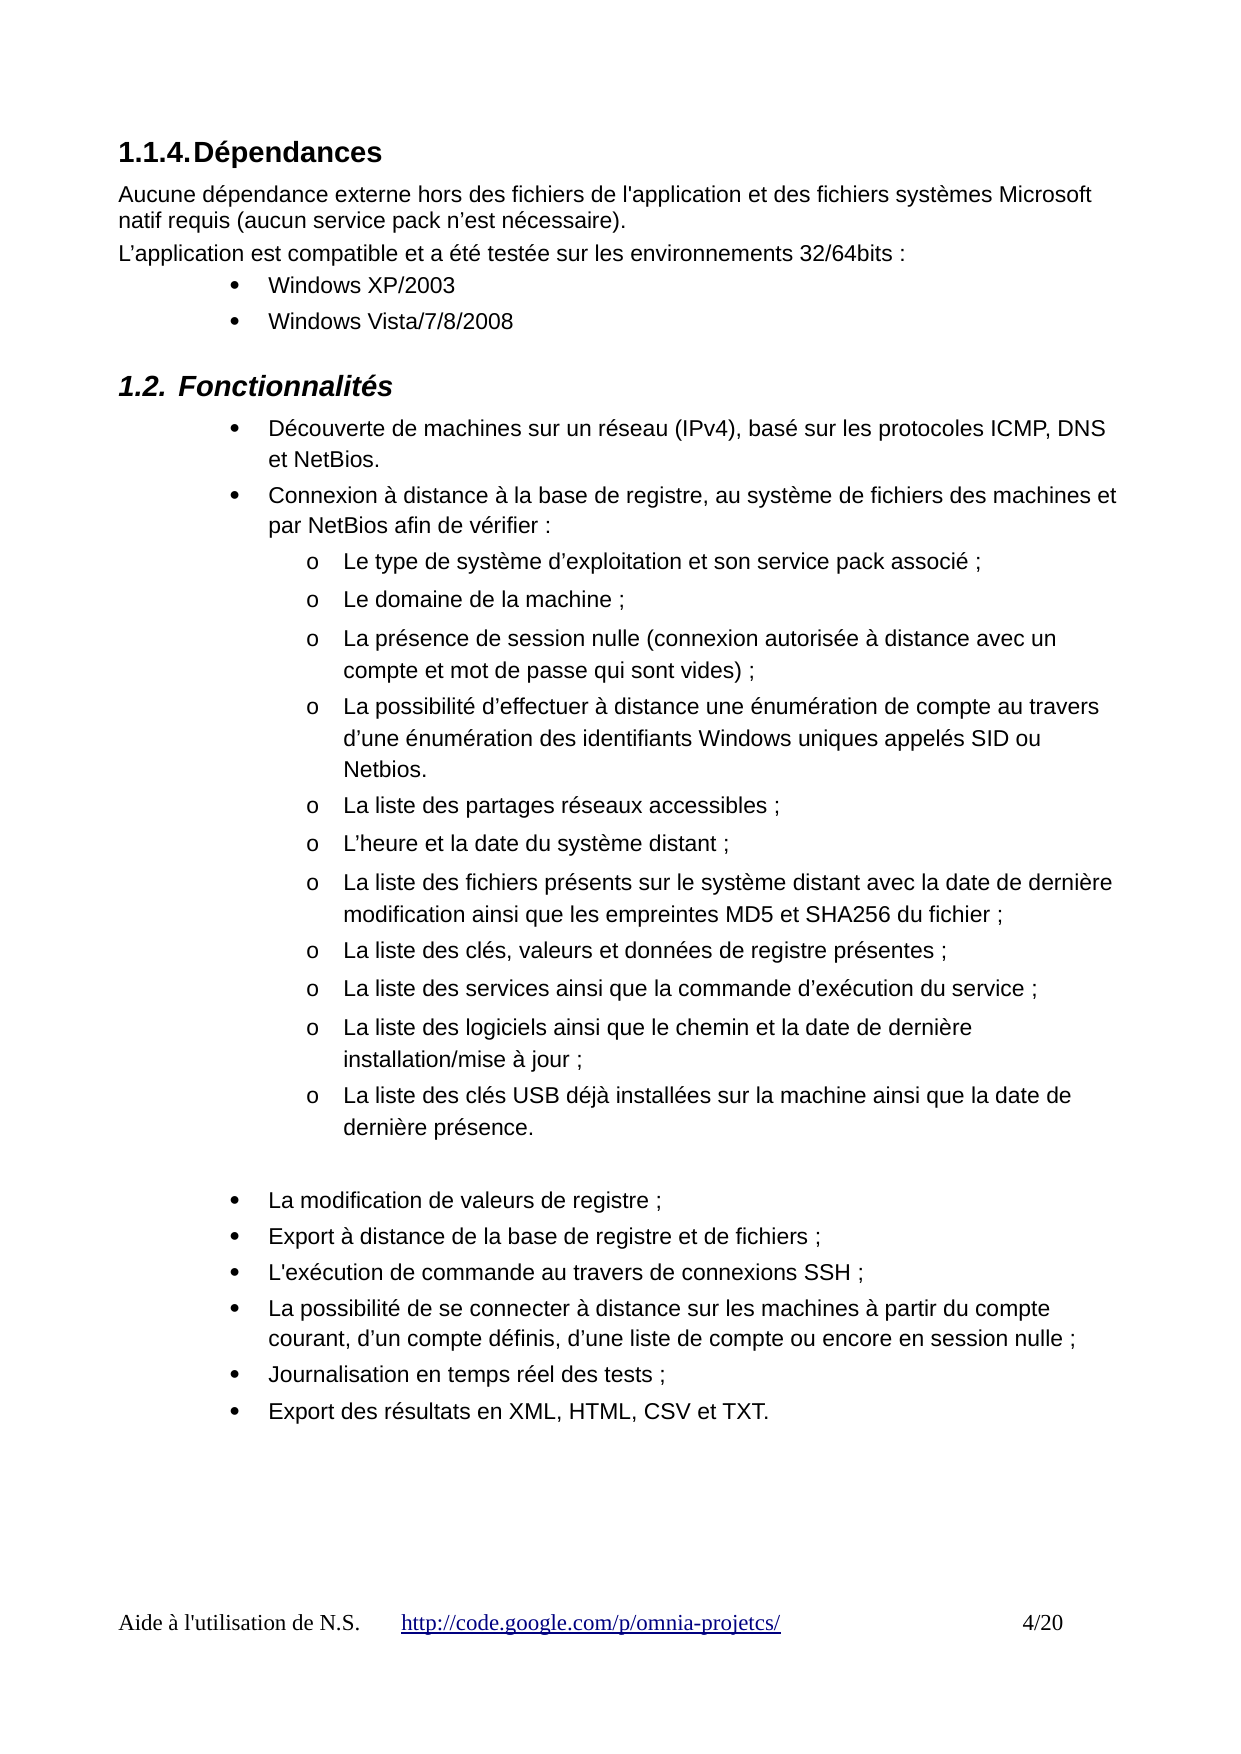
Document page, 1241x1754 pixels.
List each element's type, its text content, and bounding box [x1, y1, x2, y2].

list La possibilité d’effectuer à distance une énumération de compte au travers d’une énumération des identifiants Windows uniques appelés SID ou Netbios. [306, 693, 1122, 782]
list La liste des partages réseaux accessibles ; [306, 792, 1122, 820]
list L'exécution de commande au travers de connexions SSH ; [231, 1259, 1122, 1285]
list La liste des logiciels ainsi que le chemin et la date de dernière installation/mise à jour ; [306, 1014, 1122, 1072]
list Connexion à distance à la base de registre, au système de fichiers des machines et par NetBios afin de vérifier : [231, 482, 1122, 538]
list La possibilité de se connecter à distance sur les machines à partir du compte courant, d’un compte définis, d’une liste de compte ou encore en session nulle ; [231, 1295, 1122, 1352]
list Journalisation en temps réel des tests ; [231, 1361, 1122, 1388]
subtitle Fonctionnalités [118, 369, 1122, 403]
list Export à distance de la base de registre et de fichiers ; [231, 1223, 1122, 1249]
list Windows Vista/7/8/2008 [231, 308, 1122, 334]
text L’application est compatible et a été testée sur les environnements 32/64bits : [118, 240, 1122, 266]
text Aucune dépendance externe hors des fichiers de l'application et des fichiers systèmes Microsoft natif requis (aucun service pack n’est nécessaire). [118, 181, 1122, 234]
list Windows XP/2003 [231, 272, 1122, 298]
list La liste des fichiers présents sur le système distant avec la date de dernière modification ainsi que les empreintes MD5 et SHA256 du fichier ; [306, 869, 1122, 927]
list La modification de valeurs de registre ; [231, 1187, 1122, 1213]
list La liste des clés USB déjà installées sur la machine ainsi que la date de dernière présence. [306, 1082, 1122, 1141]
list Découverte de machines sur un réseau (IPv4), basé sur les protocoles ICMP, DNS et NetBios. [231, 415, 1122, 472]
list Export des résultats en XML, HTML, CSV et TXT. [231, 1398, 1122, 1424]
list La liste des clés, valeurs et données de registre présentes ; [306, 937, 1122, 965]
list L’heure et la date du système distant ; [306, 830, 1122, 858]
list La présence de session nulle (connexion autorisée à distance avec un compte et mot de passe qui sont vides) ; [306, 625, 1122, 683]
subtitle Dépendances [118, 135, 1122, 169]
list La liste des services ainsi que la commande d’exécution du service ; [306, 975, 1122, 1004]
list Le domaine de la machine ; [306, 586, 1122, 615]
list Le type de système d’exploitation et son service pack associé ; [306, 548, 1122, 576]
